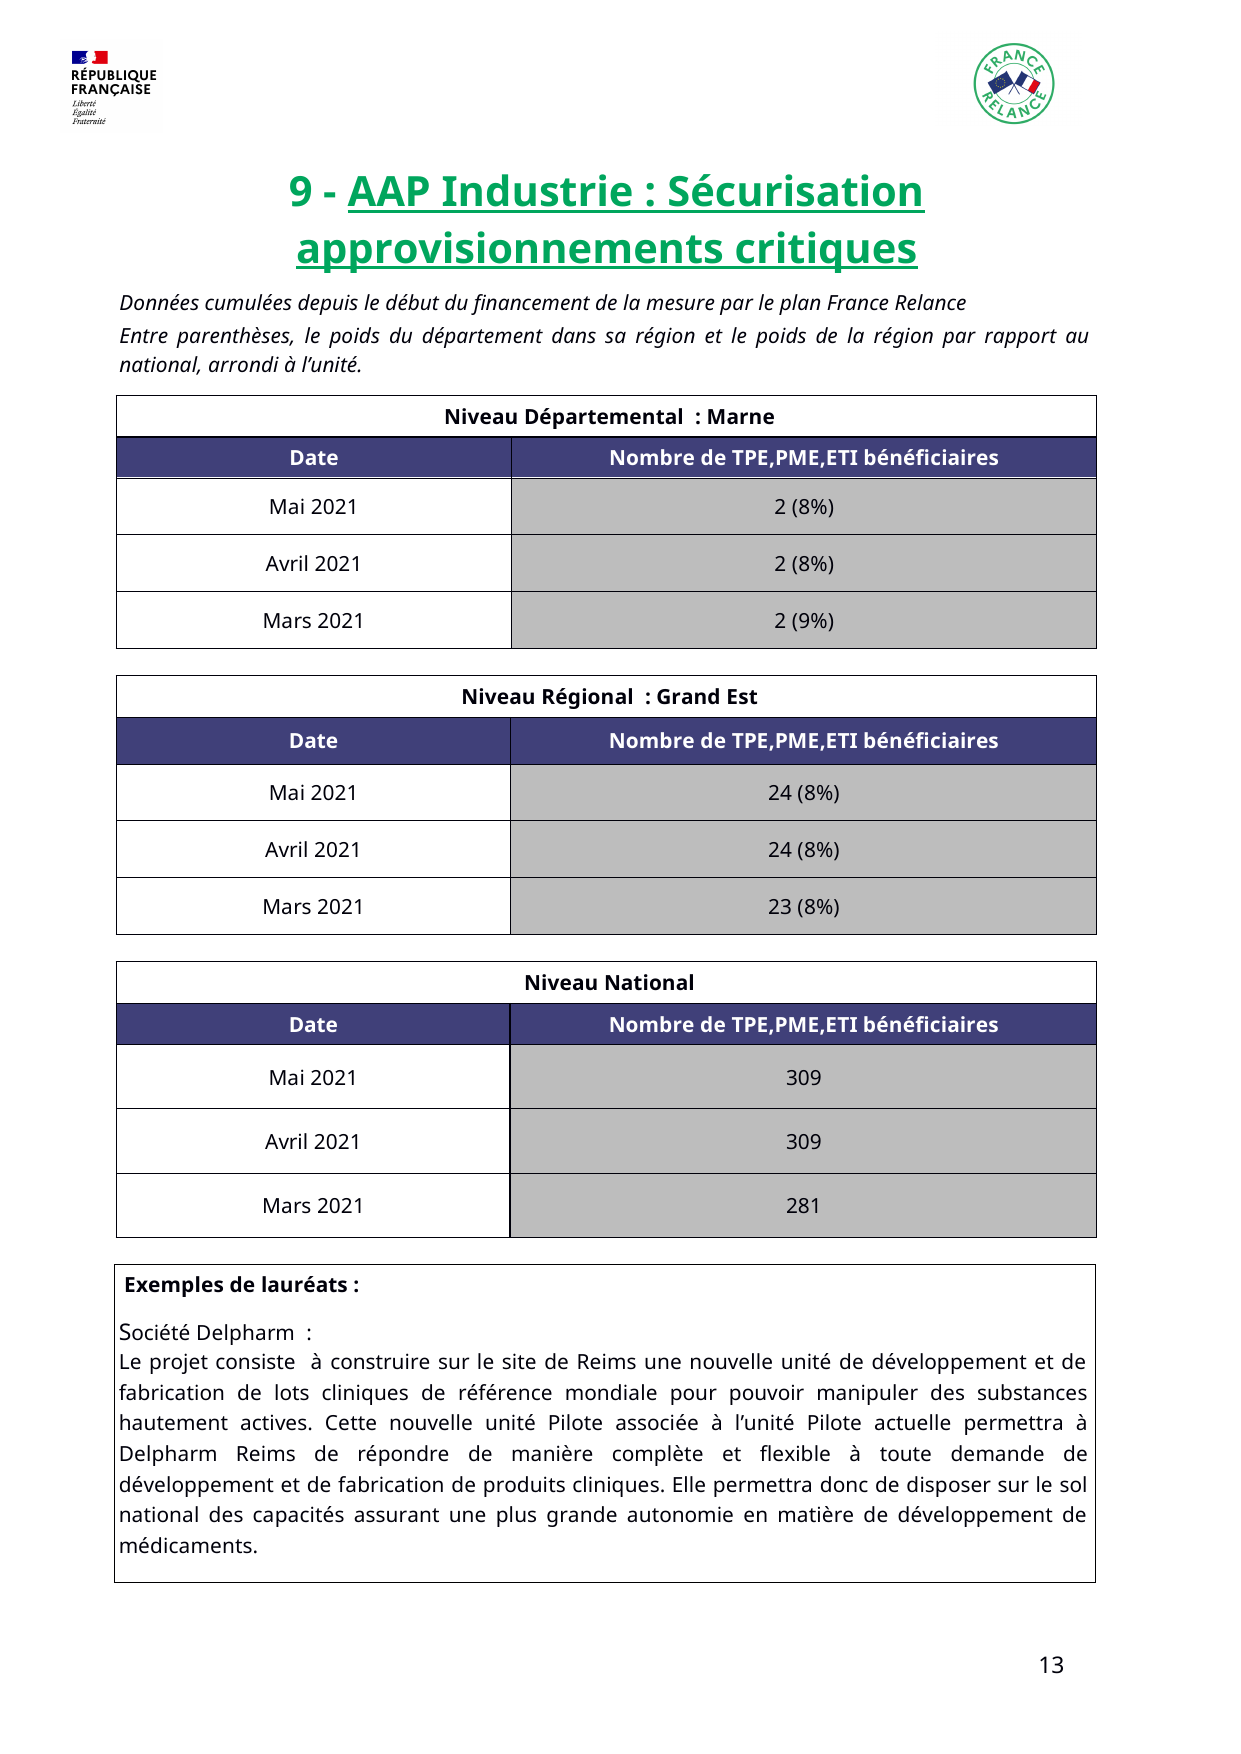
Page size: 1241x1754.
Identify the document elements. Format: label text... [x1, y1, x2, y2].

table_header Niveau Régional : Grand Est [117, 676, 1096, 717]
table_cell Mars 2021 [117, 878, 510, 934]
table_cell Nombre de TPE,PME,ETI bénéficiaires [511, 718, 1096, 764]
picture [60, 39, 169, 137]
table_cell Mars 2021 [117, 592, 511, 648]
table_cell Mai 2021 [117, 479, 511, 534]
table_cell 309 [511, 1045, 1096, 1108]
picture [935, 31, 1093, 126]
text Entre parenthèses, le poids du département dans sa région et le poids de la région par rapport au national, arrondi à l’unité. [119, 321, 1094, 378]
table_cell Nombre de TPE,PME,ETI bénéficiaires [512, 438, 1096, 477]
table_cell 2 (9%) [512, 592, 1096, 648]
table_cell 24 (8%) [511, 821, 1096, 877]
table_cell Mai 2021 [117, 765, 510, 820]
table_cell Date [117, 1004, 509, 1044]
table_cell 24 (8%) [511, 765, 1096, 820]
table_cell Avril 2021 [117, 535, 511, 591]
table_header Niveau Départemental : Marne [117, 396, 1096, 436]
table_cell Avril 2021 [117, 1109, 509, 1173]
table_cell Avril 2021 [117, 821, 510, 877]
subtitle 9 - AAP Industrie : Sécurisation approvisionnements critiques [119, 162, 1094, 275]
text Données cumulées depuis le début du financement de la mesure par le plan France Relance [119, 288, 1094, 316]
table_cell Mars 2021 [117, 1174, 509, 1237]
table_cell 23 (8%) [511, 878, 1096, 934]
table_cell 2 (8%) [512, 479, 1096, 534]
table_cell 2 (8%) [512, 535, 1096, 591]
table_cell Date [117, 718, 510, 764]
table_header Niveau National [117, 962, 1096, 1003]
table_cell 309 [511, 1109, 1096, 1173]
table_cell Mai 2021 [117, 1045, 509, 1108]
table_cell Nombre de TPE,PME,ETI bénéficiaires [511, 1004, 1096, 1044]
table_cell Date [117, 438, 511, 477]
table_header Exemples de lauréats : Société Delpharm : Le projet consiste à construire sur le site de Reims une nouvelle unité de développement et de fabrication de lots cliniques de référence mondiale pour pouvoir manipuler des substances hautement actives. Cette nouvelle unité Pilote associée à l’unité Pilote actuelle permettra à Delpharm Reims de répondre de manière complète et flexible à toute demande de développement et de fabrication de produits cliniques. Elle permettra donc de disposer sur le sol national des capacités assurant une plus grande autonomie en matière de développement de médicaments. [115, 1265, 1095, 1582]
table_cell 281 [511, 1174, 1096, 1237]
